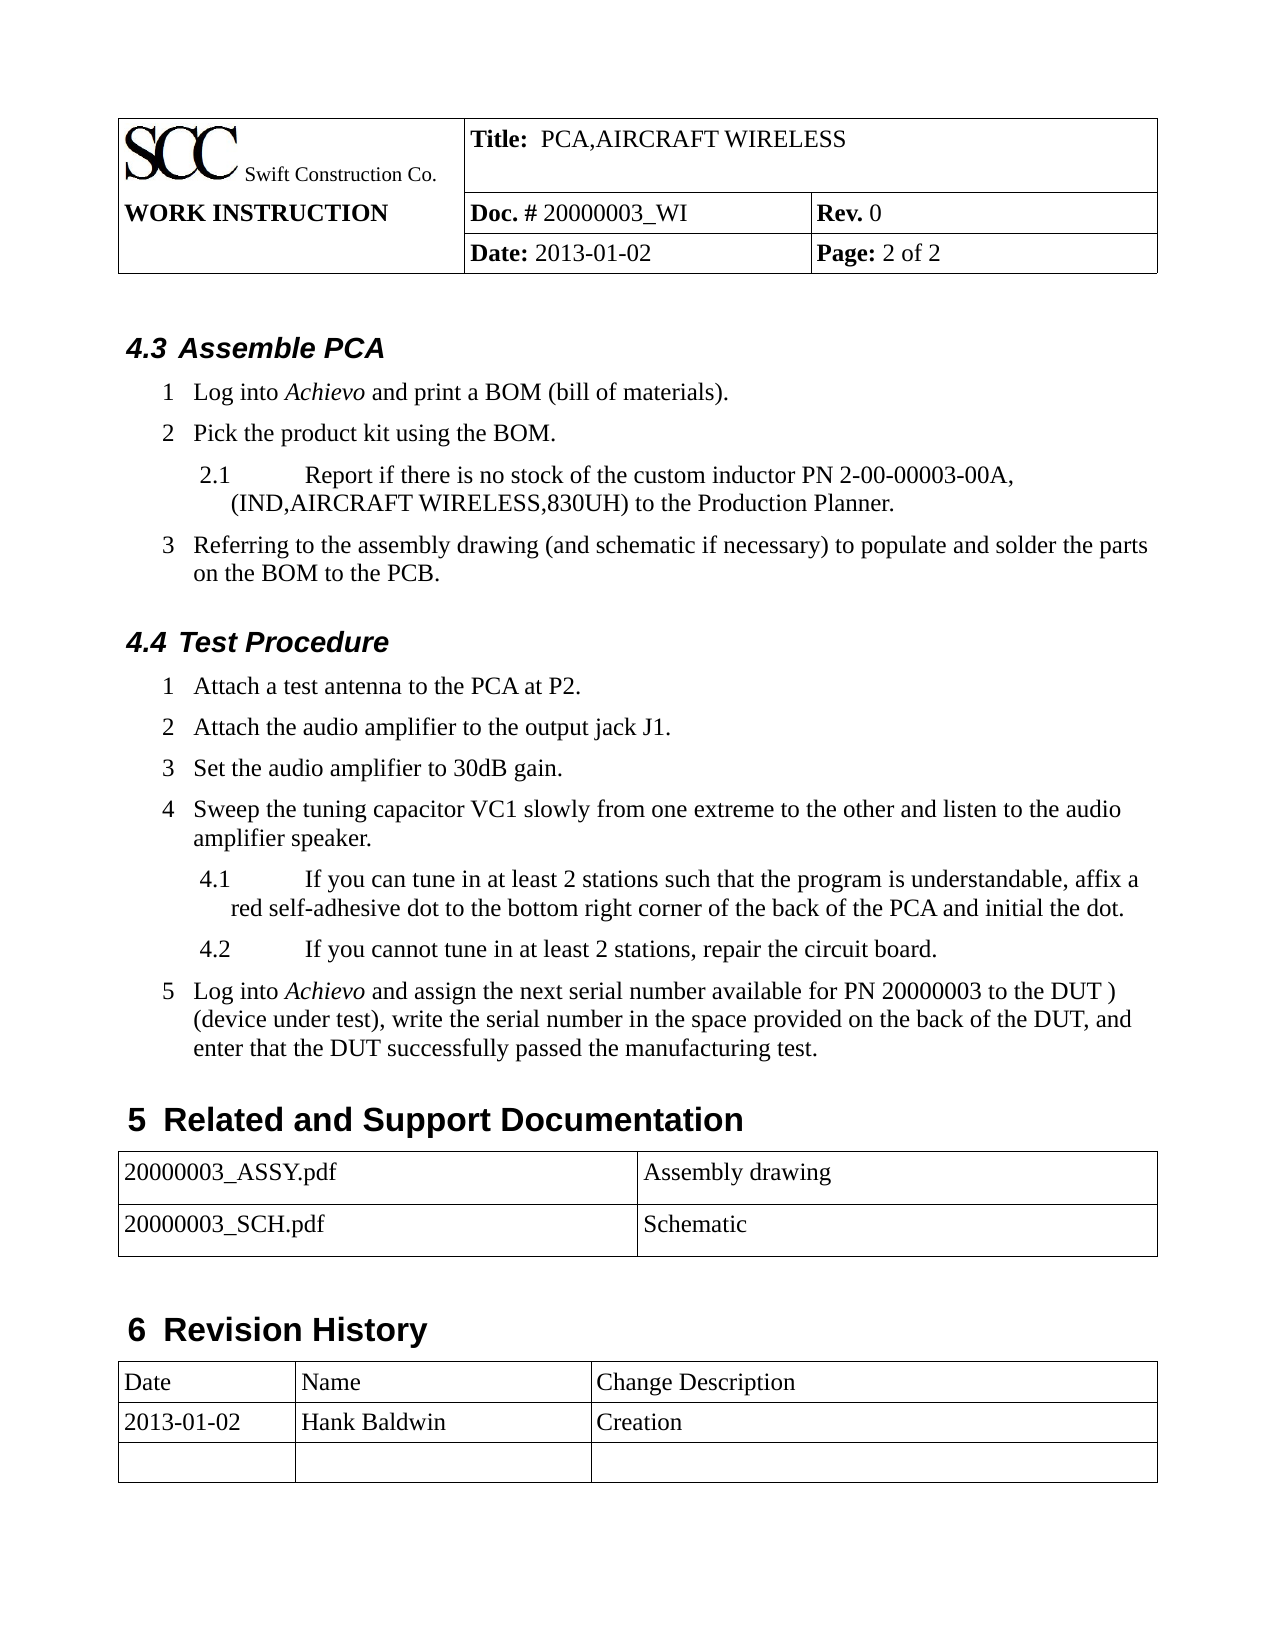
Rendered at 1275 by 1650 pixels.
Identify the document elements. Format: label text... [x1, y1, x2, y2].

list Sweep the tuning capacitor VC1 slowly from one extreme to the other and listen to the audio amplifier speaker. [156, 794, 1157, 852]
list Attach a test antenna to the PCA at P2. [156, 671, 1157, 699]
table_header 20000003_ASSY.pdf [119, 1152, 637, 1203]
table_cell Schematic [638, 1205, 1157, 1256]
list Log into Achievo and assign the next serial number available for PN 20000003 to the DUT )(device under test), write the serial number in the space provided on the back of the DUT, and enter that the DUT successfully passed the manufacturing test. [156, 976, 1157, 1062]
table_cell Creation [592, 1403, 1157, 1442]
subtitle Assemble PCA [118, 331, 1157, 365]
list Referring to the assembly drawing (and schematic if necessary) to populate and solder the parts on the BOM to the PCB. [156, 530, 1157, 587]
list If you can tune in at least 2 stations such that the program is understandable, affix a red self-adhesive dot to the bottom right corner of the back of the PCA and initial the dot. [193, 864, 1157, 922]
list Pick the product kit using the BOM. [156, 418, 1157, 447]
table_cell 20000003_SCH.pdf [119, 1205, 637, 1256]
picture [123, 123, 239, 182]
list Attach the audio amplifier to the output jack J1. [156, 712, 1157, 741]
table_cell [296, 1443, 591, 1482]
subtitle Test Procedure [118, 625, 1157, 658]
table_cell [592, 1443, 1157, 1482]
table_cell [119, 1443, 295, 1482]
list Report if there is no stock of the custom inductor PN 2-00-00003-00A, (IND,AIRCRAFT WIRELESS,830UH) to the Production Planner. [193, 460, 1157, 517]
list If you cannot tune in at least 2 stations, repair the circuit board. [193, 934, 1157, 963]
list Log into Achievo and print a BOM (bill of materials). [156, 377, 1157, 406]
table_header Name [296, 1362, 591, 1402]
list Set the audio amplifier to 30dB gain. [156, 753, 1157, 782]
subtitle Revision History [118, 1310, 1157, 1349]
table_cell Hank Baldwin [296, 1403, 591, 1442]
table_cell 2013-01-02 [119, 1403, 295, 1442]
table_header Assembly drawing [638, 1152, 1157, 1203]
table_header Change Description [592, 1362, 1157, 1402]
subtitle Related and Support Documentation [118, 1099, 1157, 1138]
table_header Date [119, 1362, 295, 1402]
